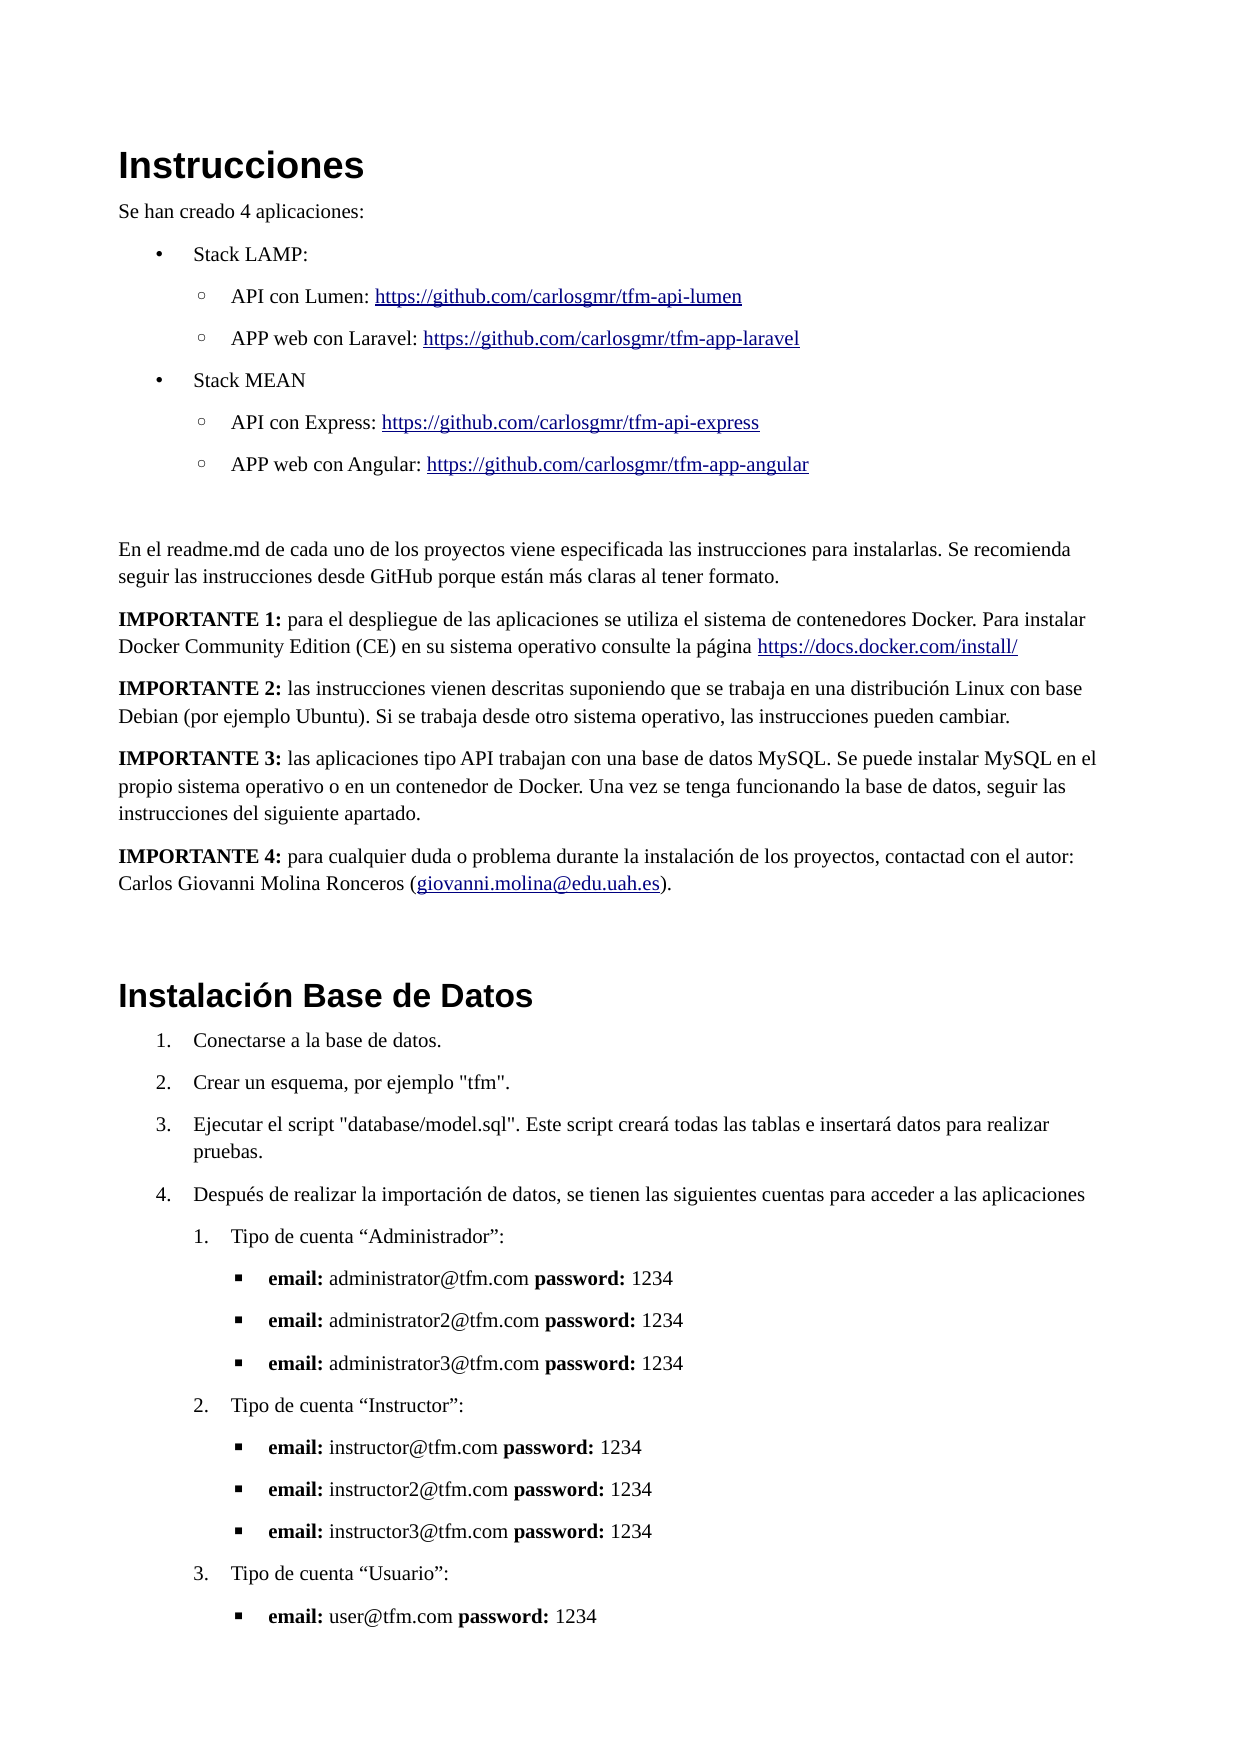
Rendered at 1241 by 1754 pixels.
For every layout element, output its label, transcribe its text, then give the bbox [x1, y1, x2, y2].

text IMPORTANTE 4: para cualquier duda o problema durante la instalación de los proyectos, contactad con el autor: Carlos Giovanni Molina Ronceros (giovanni.molina@edu.uah.es). [118, 843, 1122, 895]
text IMPORTANTE 2: las instrucciones vienen descritas suponiendo que se trabaja en una distribución Linux con base Debian (por ejemplo Ubuntu). Si se trabaja desde otro sistema operativo, las instrucciones pueden cambiar. [118, 676, 1122, 728]
list API con Express: https://github.com/carlosgmr/tfm-api-express [193, 410, 1122, 434]
list email: administrator3@tfm.com password: 1234 [231, 1350, 1122, 1374]
list Ejecutar el script "database/model.sql". Este script creará todas las tablas e insertará datos para realizar pruebas. [156, 1112, 1122, 1163]
list APP web con Angular: https://github.com/carlosgmr/tfm-app-angular [193, 452, 1122, 476]
list API con Lumen: https://github.com/carlosgmr/tfm-api-lumen [193, 284, 1122, 308]
list Stack MEAN [156, 368, 1122, 392]
list email: user@tfm.com password: 1234 [231, 1603, 1122, 1628]
text IMPORTANTE 3: las aplicaciones tipo API trabajan con una base de datos MySQL. Se puede instalar MySQL en el propio sistema operativo o en un contenedor de Docker. Una vez se tenga funcionando la base de datos, seguir las instrucciones del siguiente apartado. [118, 746, 1122, 825]
list email: instructor2@tfm.com password: 1234 [231, 1477, 1122, 1501]
list email: instructor3@tfm.com password: 1234 [231, 1519, 1122, 1543]
text IMPORTANTE 1: para el despliegue de las aplicaciones se utiliza el sistema de contenedores Docker. Para instalar Docker Community Edition (CE) en su sistema operativo consulte la página https://docs.docker.com/install/ [118, 607, 1122, 658]
list email: instructor@tfm.com password: 1234 [231, 1435, 1122, 1459]
list email: administrator@tfm.com password: 1234 [231, 1266, 1122, 1290]
list APP web con Laravel: https://github.com/carlosgmr/tfm-app-laravel [193, 326, 1122, 350]
list Tipo de cuenta “Usuario”: [193, 1561, 1122, 1585]
list Stack LAMP: [156, 241, 1122, 266]
list Tipo de cuenta “Instructor”: [193, 1393, 1122, 1417]
subtitle Instrucciones [118, 143, 1122, 187]
list Crear un esquema, por ejemplo "tfm". [156, 1070, 1122, 1094]
list Después de realizar la importación de datos, se tienen las siguientes cuentas para acceder a las aplicaciones [156, 1182, 1122, 1206]
list email: administrator2@tfm.com password: 1234 [231, 1308, 1122, 1332]
list Conectarse a la base de datos. [156, 1027, 1122, 1052]
text Se han creado 4 aplicaciones: [118, 199, 1122, 223]
subtitle Instalación Base de Datos [118, 976, 1122, 1015]
text En el readme.md de cada uno de los proyectos viene especificada las instrucciones para instalarlas. Se recomienda seguir las instrucciones desde GitHub porque están más claras al tener formato. [118, 537, 1122, 588]
list Tipo de cuenta “Administrador”: [193, 1224, 1122, 1248]
